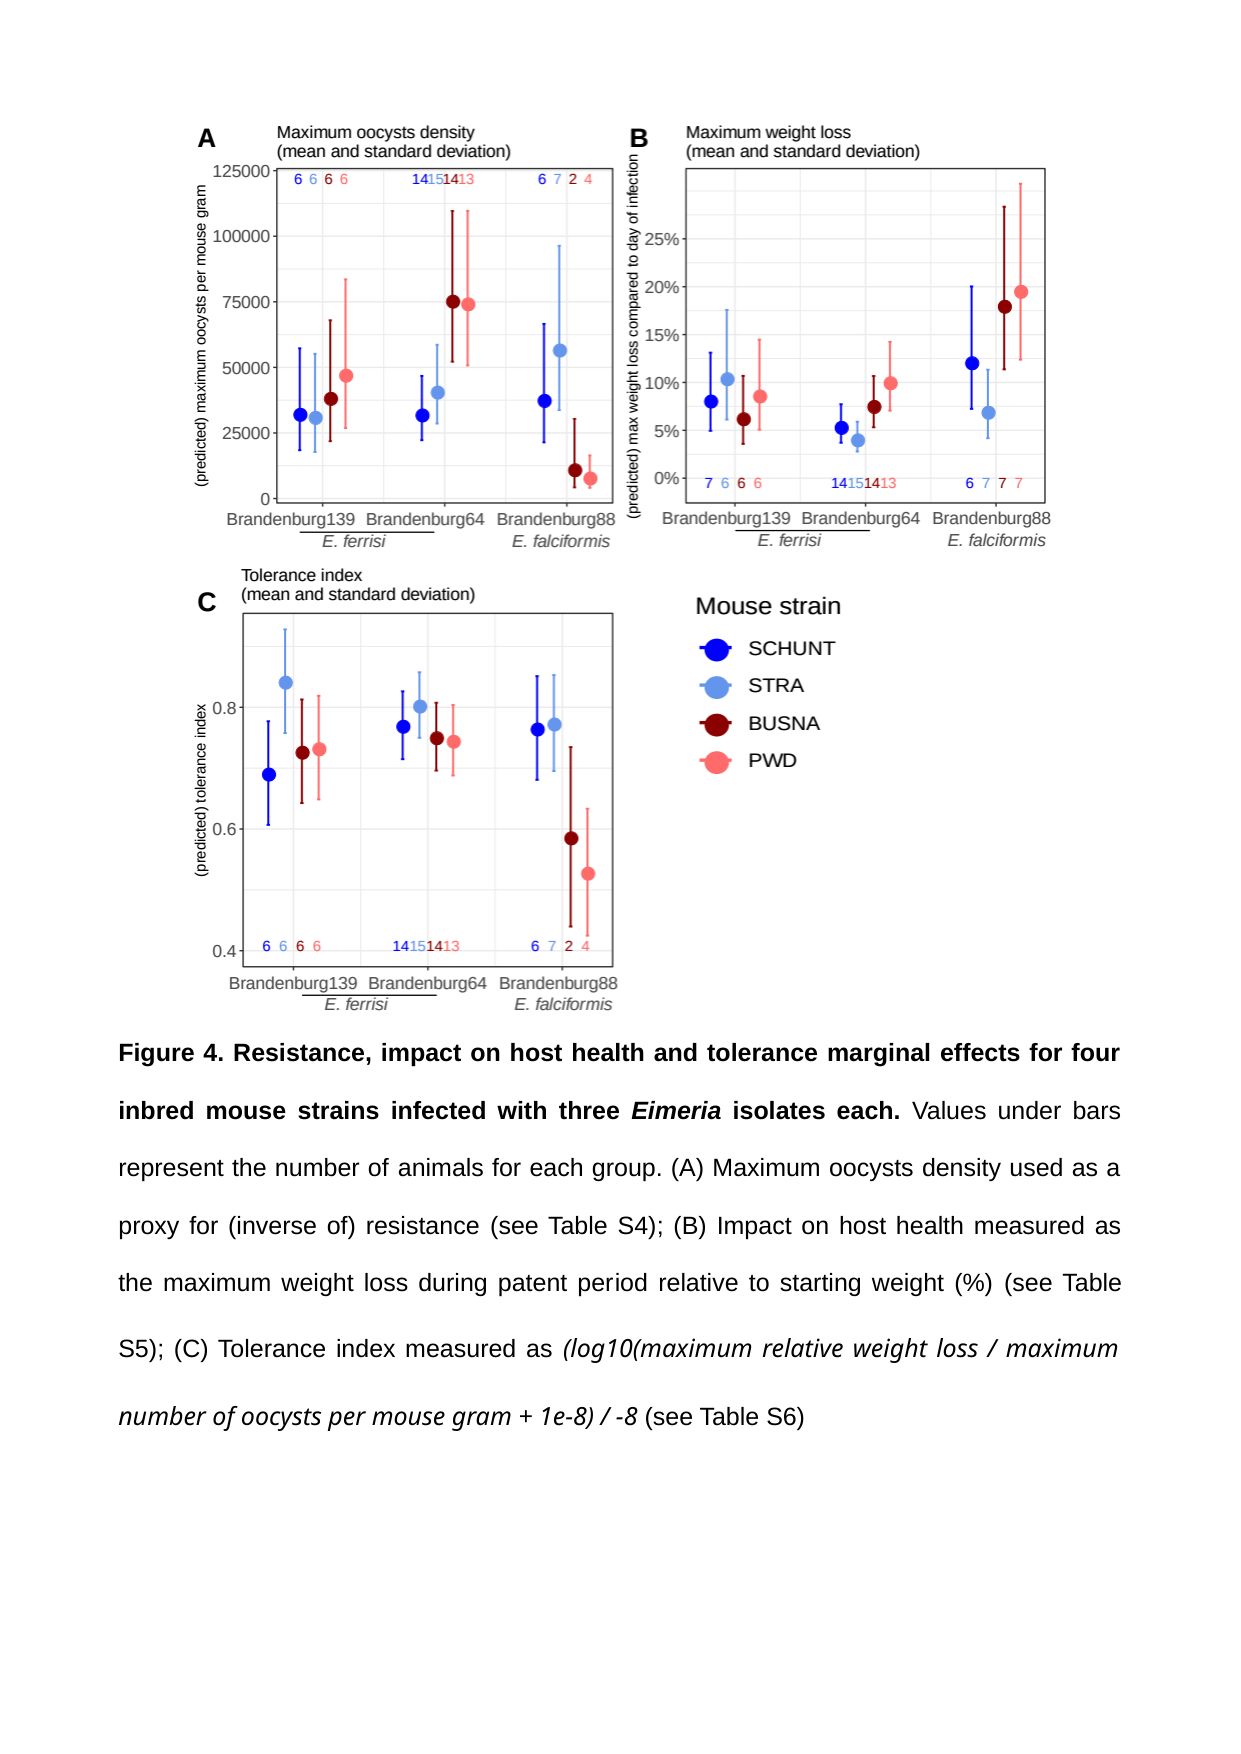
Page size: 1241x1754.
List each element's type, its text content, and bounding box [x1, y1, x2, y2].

picture [187, 118, 1053, 1015]
text Figure 4. Resistance, impact on host health and tolerance marginal effects for four inbred mouse strains infected with three Eimeria isolates each. Values under bars represent the number of animals for each group. (A) Maximum oocysts density used as a proxy for (inverse of) resistance (see Table S4); (B) Impact on host health measured as the maximum weight loss during patent period relative to starting weight (%) (see Table S5); (C) Tolerance index measured as (log10(maximum relative weight loss / maximum number of oocysts per mouse gram + 1e-8) / -8 (see Table S6) [118, 981, 1122, 1433]
